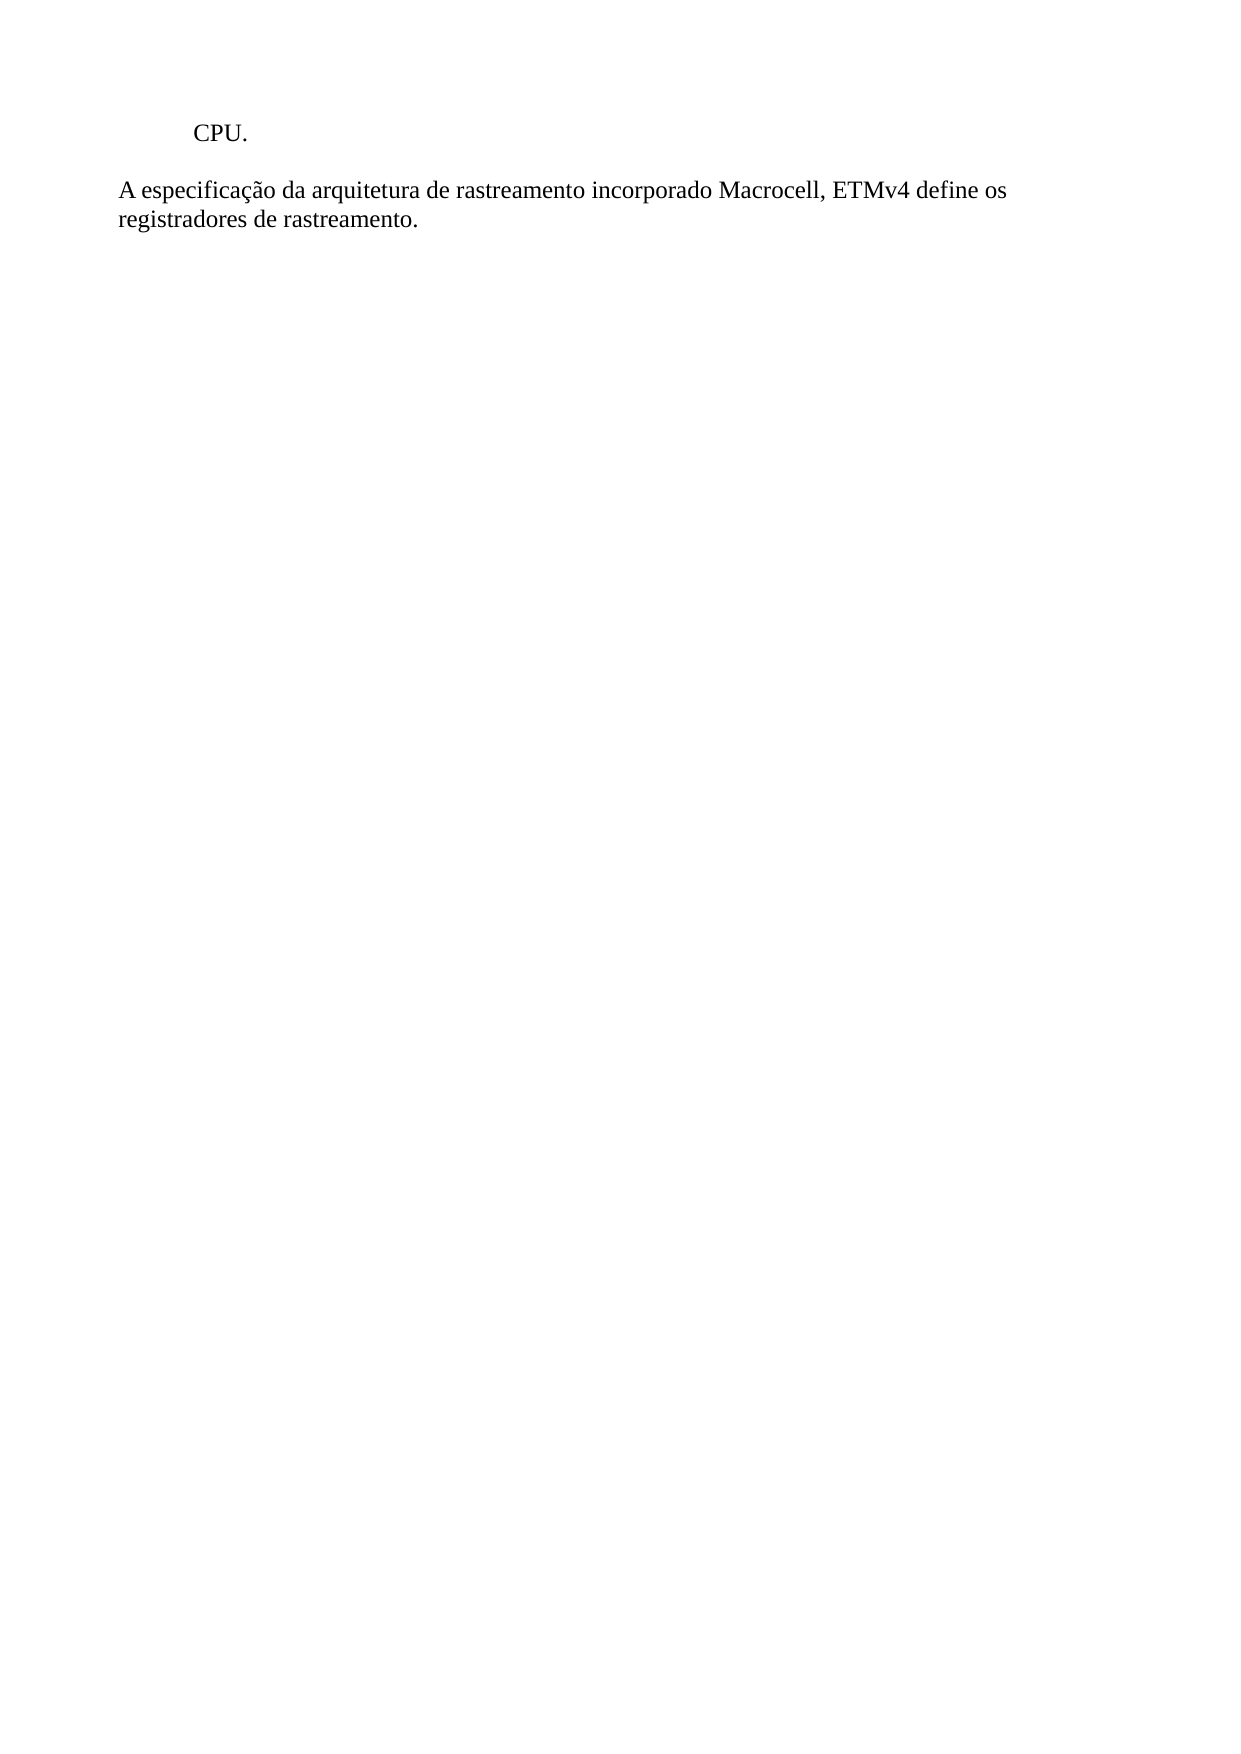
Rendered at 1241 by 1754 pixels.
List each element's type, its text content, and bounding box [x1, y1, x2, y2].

list CPU. [156, 118, 1122, 147]
text A especificação da arquitetura de rastreamento incorporado Macrocell, ETMv4 define os registradores de rastreamento. [118, 176, 1122, 233]
